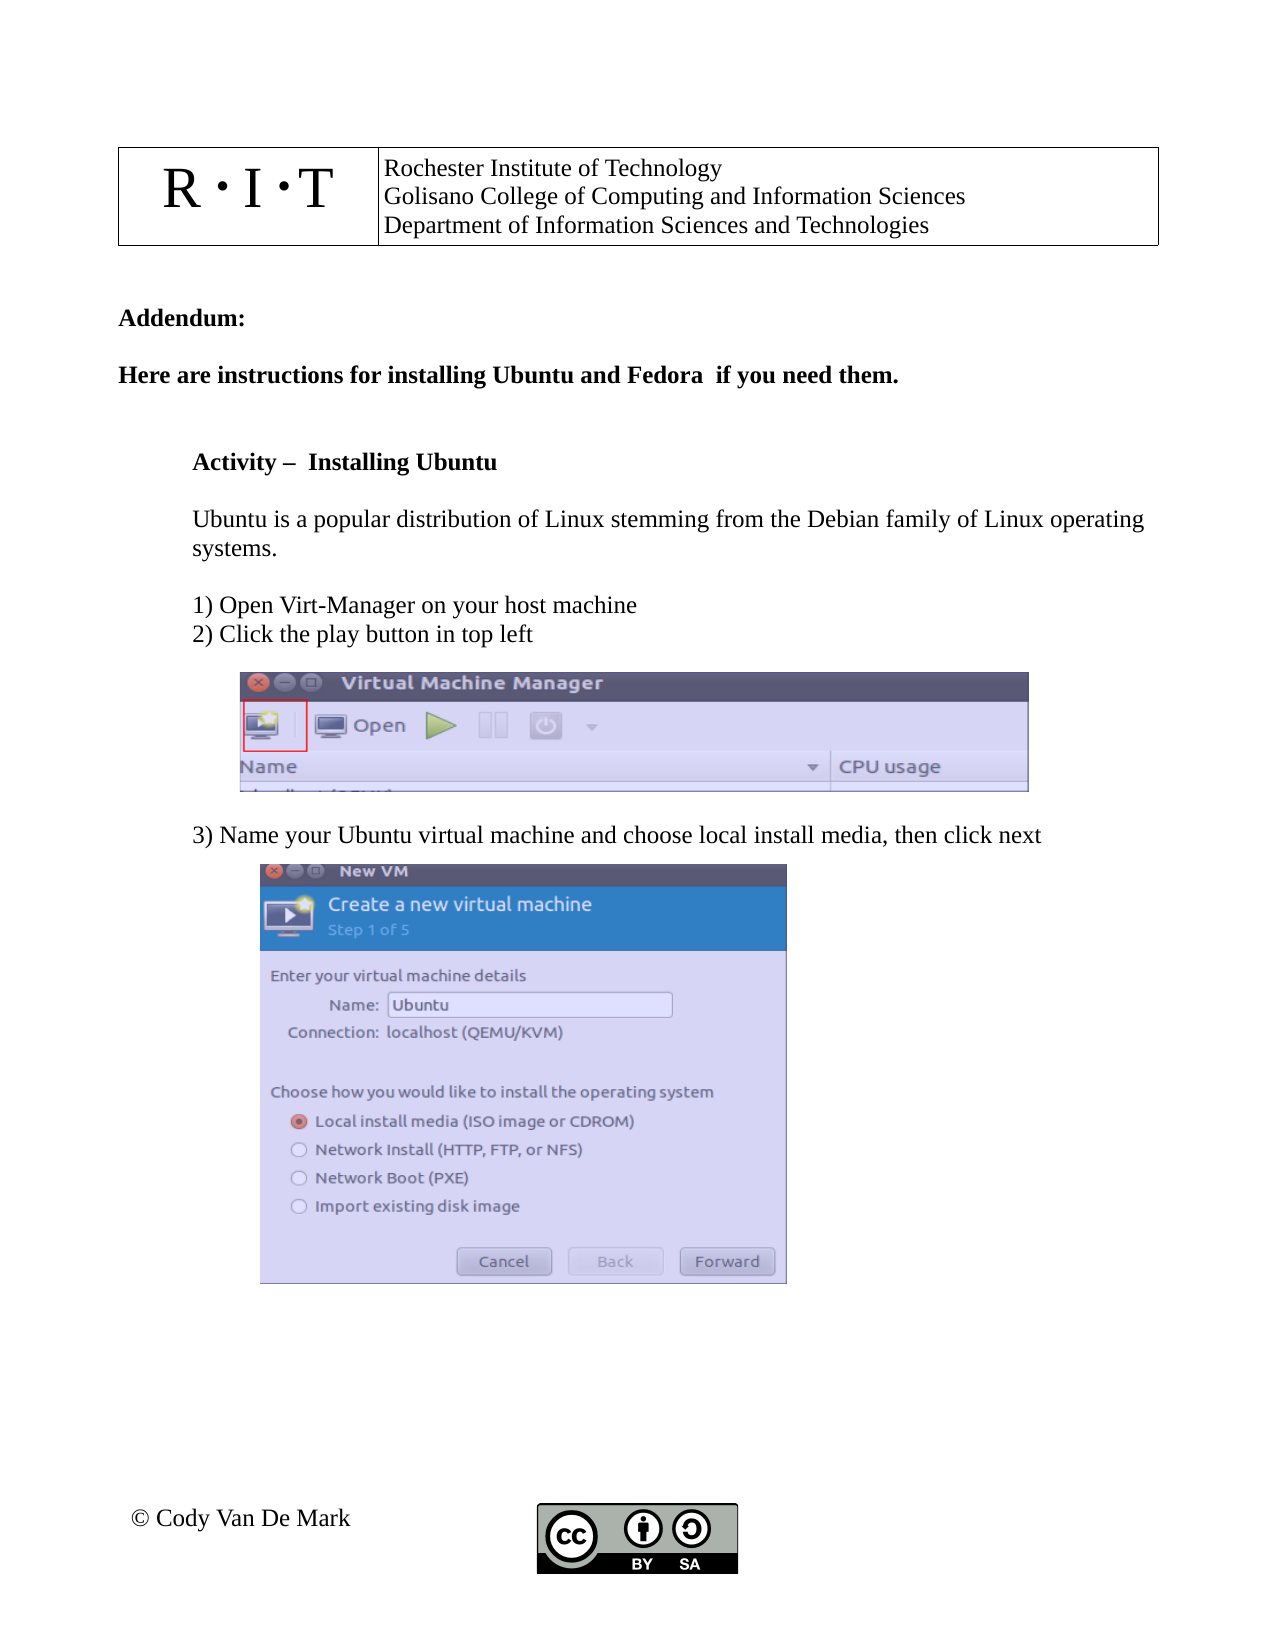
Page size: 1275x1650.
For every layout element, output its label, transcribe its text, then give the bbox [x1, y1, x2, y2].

text Activity – Installing Ubuntu [118, 447, 1157, 476]
text Ubuntu is a popular distribution of Linux stemming from the Debian family of Linux operating systems. [118, 504, 1157, 562]
text 2) Click the play button in top left 3) Name your Ubuntu virtual machine and choose local install media, then click next [118, 619, 1157, 849]
picture [239, 672, 1029, 792]
text Here are instructions for installing Ubuntu and Fedora if you need them. [118, 361, 1157, 389]
text 1) Open Virt-Manager on your host machine [118, 591, 1157, 619]
picture [260, 864, 787, 1284]
text Addendum: [118, 303, 1157, 332]
picture [536, 1503, 739, 1574]
